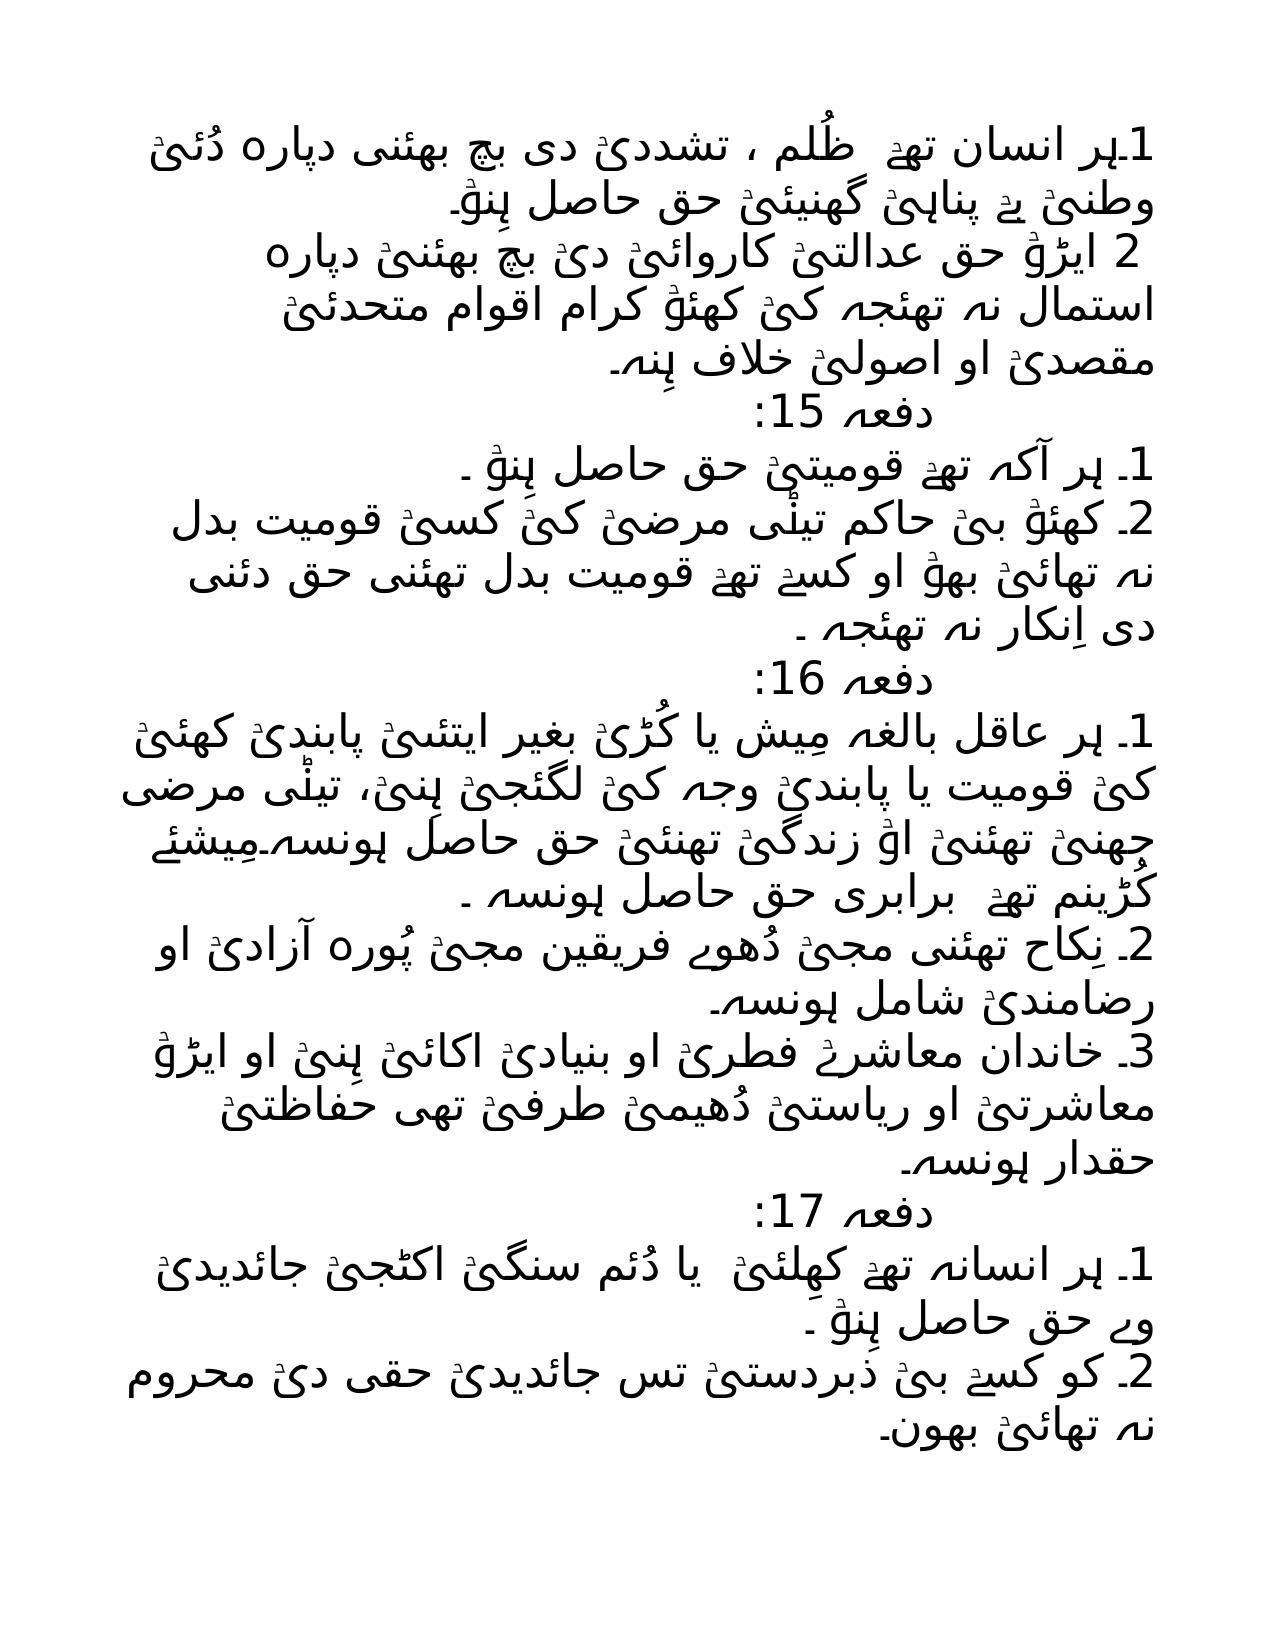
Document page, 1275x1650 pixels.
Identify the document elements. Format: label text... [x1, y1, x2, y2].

text اقوامِ مُتحدئی جنرل اسمبلیۡ داش دسمبر 1948 انسانی حقیمی عالمی منشُور منظور تھےۡ تسی اعلان تِھیلیۡ ۔ مُڜٹوۡ یھاندہ صفحیم وے انیۡ مُنشوری مکمل وضاحت چونٹا ہنیۡ۔ انیۡ تاریخیۡ کامیابی باد جنرل اسمبلی تیݨی تمام ممبر وطنِیم جُھلیۡ زور دتیۡ کیۡ سےۡ تین تیݨی وطنِیم وے نِسی اعلان تھےۡ نِسی نشرو اشاعتی وے حِصہ گِھنن۔ نِس مُخامُخ و زھئیۡ وے لمون ۔ اسکولِیم ، عام تعلیمی اداریم نس منی ݜُݨون ۔ لسی تفصیلات واضح تھئجن ۔ انیۡ طرِیقم کیۡ کھئو بیۡ وطن یا سیاسی حیثیتی لحاظ کیۡ گہ فرق نہ تھئجہ ۔ محکمہ اطلاعاات عامہ اقوام متحدہ نیو یارک آخری سند یافتہ متن انسانی حقوقی عالمی منشور ہر انسانی ذاتیۡ عزت او لسی برابر (آک شانتہ) حقیۡ تسلِیم تھئنی دُنئیۡ وے آزیدیۡ ،انصاف او امنی بُنیاد ہِنیۡ۔ انسانی حقِیم دی لا پرواہیۡ او اِنسانی بے عزتیۡ تھئنی کیۡ ایتیڻہ وحشیانہ کراممی شِکلم ظاہر بھینیۡ کی لا کیۡ انسانیتی ضمیریۡ تھےۡ سخت تکلِف پھیۡدینیۡ۔ ہر انسانی انیۡ خواہش ہِنیۡ کیۡ دُنیئی وے آک ایتڻوۡ ماحول پیدا بھی وڑئیۡ کیۡ تا ہر آک انسان آزیدیۡ کیۡ تیڻیۡ بات کھوۡنڈا بھو او لنام تھےۡ تیݨی عقِیدئیۡ بارہ کیۡ کھوۡنڈئنی مکمل آزیدیۡ حاصل ہونسہ۔ ہر انسان انیۡ دُنیئیۡ وے بغیر بِھیلی تیݨی زان محفوظ جوݜی وڑئی ایڑا کیۡ قومم مجیۡ دوستانہ تعلقات ذیات بِھین۔ چونکہ ا قوام متحدئی ممبر قومم تیڻیۡ چارٹریۡ وے انسانیۡ حقیمی، انسانیتیۡ عزت،لنی قدر ،میشمی او کُڑِینمی بنیادیۡ حقیمی دوبارہ تصدیق تِھیلیۡ ہِنیۡ ۔ڑی سنگیۡ اکٹِجیۡ معاشرئی ہر انسانی زندگی معیار رال تھینیۡ اردہ تِھیلوۡ ہِنوۡ۔ بُٹھے ممبر وطنِیم انوۡ وعدہ تِھیلوۡ ہنوۡ کیۡ اقوام متحدئیۡ اشتراکیۡ عمل کیۡ اصولا او عملا انسانیۡ حقیمی او تنی آزیدی ذاتیۡ احترام تِھین او تھؤون۔ ایڑوۡ وعدہ پُرہ تھئنی دپارہ انیۡ بات بِیڈیۡ ضرُوریۡ کیۡ ایڑےۡ بُنیادیۡ حقیۡ او آزیدی نوعیت بُٹھے بھےۡ بُجن وڑئیۡ۔ اقوام متحدئی جنرل اسمبلیۡ اعلان تھینیۡ کیۡ انسانیۡ حقِیمی انوۡ عالمی منشُور بُٹھے قوممی مقصد حاصل تھینیۡ دپارہ مُشترکہ معیار کیۡ ہونسہ ۔ کمیۡ ہر فرد معاشرتیۡ ہر ادارہ انوۡ منشُور نظریۡ تُوری سیتیۡ تعلیم اوتبلیغیۡ ذریعہ کیۡ انیۡ حقیمی او آزادیۡ احترام پئیدوۡ تھِی او لنام قومیۡ او بین اقوامیۡ کاروائیۡ زریعہ کی ممبر مُلکیم او ایسہ قومم مجِیۡ کھئیۡ کیۡ ممبر مُلکیم تُوریۡ (ماتحت) ہونسن منینی دپارہ بھراش بھراش کوشش تِھین۔ دفعہ 1: تمام انسانان آزاد ،عزتیۡ او تیݨی حقیمی اعتبار کیۡ برابر پیئدوۡ بِھلہ ہنہ ۔ نِنام تھےۡ ضمیر او عقل مطابقی آذیدیۡ دئجِلیۡ ہِنیۡ لائیۡ دپارہ نِنام تھےۡ پکار کیۡ لےۡ اکادُئیۡ بھراویلیۡ ثُبوت دین۔ دفعہ 2: ہر انسان ایڑےۡ تمام آزادیۡ او حقیمیۡ مستحق ہِنوۡ کھئیۡ انیۡ اعلینیۡ وےۡ بیان تھئجلیۡ ہِنیۡ۔ ایڑےۡ حقیم جُھلیۡ نسل، رنگ،جِنس زبان،مذہب، او سیاسی تفریحیۡ یا کھئوۡ قسمیۡ عقیدہ قوم معاشرتیۡ دولت یا خاندانیۡ حیثیتیۡ گہ نہ فرق نئنوۡ۔ لس دی علاوہ کھیوۡ علاقئیۡ یا مُلکہ سنگیۡ کھیوۡ فردیۡ تعلق ہنوۡ تسیۡ سیاسیۡ کیفیت دائرہ اختیار یا بین اقوامیۡ حیثیتیۡ وجہ جُھلیۡ تس جُھلیۡ گہ امتیازیۡ سلوک نہ تھئجہ ۔چاہئے سو مُلک آزاد ہنوۡ یا دُئی وطنی ماتحت ہِنو یا سیاسیۡ لحاظ کیۡ دُئی وطنی غولام ہنوۡ بُٹھیم سنگیۡ آک قِسمہ سلوک تھِئجہ وڑئیۡ دفعہ 3: ہر انسانہ تھےۡ تیڻیۡ جنیۡ آزیدیۡ ذاتیۡ تحفظیۡ حق حاصل ہونسہ ۔ دفعہ 4: کو کسے غولام یا انزیۡ نہ سمائیۡ بھون ۔غلامی یا کسے کِرنئنی چاہےۡ تسی کتیڻوۡ شِکل بیۡ ہینتہ ممنوع قرار دئِجہ۔ دفعہ 5: کسےۡ تھےۡ جسمانیۡ تکلِف یا ظالمانہ سلوک یا غیر فِطریۡ سزا نہ دیئجہ ۔ دفعہ 6: ہر آکہ تھےۡ انوۡ حق حاصل ہنوۡ ہر زھئیۡ وے قانون تسیۡ شخصیت تسلِم تھی۔ دفعہ 7: قانونیۡ لحاظ کیۡ بُھٹے برابر ہِنہ ۔لہٰذا بغیر گہ فرقیۡ قانونیۡ تُوریۡ بُٹھے برابر حق دار ہونسن انیۡ اعلینیۡ خلاف کھئیۡ تفریق تھئجینیۡ یا ایڑےۡ تفریقیۡ دپارہ ترغیب دیجینیۡ لی وے بُٹھےۡ برابر حقدار ہونسن ۔ دفعہ 8: ہر انسانہ تھےۡ ہر ایسےۡ فعل (کامی) خلاف کھیوۡ کیۡ انیۡ دستوری وے یا قانونی وے حقی دِتہ ہِنہ یڑے حقی کی ختُم تِھیلہ ہینتہ تنام تھےۡ بااختیار قومیۡ عدالتِیم وے موثر طریقہ جُھلیۡ (چارہ جوئی ) تھےۡ تھینیۡ حق حاصل ہونسہ ۔ دفعہ 9: کسے بیۡ کو باچائی یا حاکِمی مرضیۡ کیۡ گرفتار، قید یا جلا وطن نہ تھائیۡ بھون ۔ دفعہ 10: ہر آکہ تھےۡ انوۡ حق حاصل ہنوۡ کیۡ سوۡ تیݨی حقیۡ بارئی آزاد کھونڈائی بھو۔ تسیۡ خلاف کی جُرمی الزام لگئلیۡ ہینتہ تسی فیصلہ آزادا او غیر جانبدارانہ عدالتیۡ وے منصفانہ طریقہ کیۡ تھئِجہ وڑئی۔ دفعہ 11 : ایسوۡ انسان کیۡ تس جُھلیۡ فوجداریۡ الزام ہونسہ سوۡ ایسےۡ وخت تی بے گناہ حسوب تھئجہ کی کرے آک آزاد عدالتیۡ وےۡ قانونیۡ مُطابقی تس جُھلیۡ جُرم ثابت نہ نہ بِھلوۡ تی۔ او تس تھےۡ تیڻیۡ صفائیۡ پیش تھئنیۡ پُرہ پُرہ موقع دئِجہ دفعہ 12: کسی ذاتیۡ ذندگیۡ ،گھوڜٹیۡ ذاتیۡ معاملات یا دُئی گہ ذاتی کرامہ وے گہ قِسمہ بیۡ مداخلت نہ تھئجہ او نہ بہ کسی عزتی او نیک نامی جُھلیۡ حملہ تھئجہ۔ ہر انسانہ تھےۡ حق حاصل ہِنوۡ کی قانون تسی عِزتی جُھلیۡ حملہ یا مُداخلتیۡ دی محفوظ ساتیۡ۔ دفعہ 13: 1۔ ہر انسانہ تھےۡ انوۡ حق حاصِل ہِنوۡ کیۡ سوۡ تیݨی وطنی ہر زھئی تھے گہ گلہ ٹیمی بائیۡ بھو آزاد گِرائیۡ بھو او گو بی ہینتہ زھائی گِھنی تیݨی تھے گھوݜٹ تھائی بھو۔ 2۔ ہر انسانہ تھےۡ انوۡ حق حاصل ہِنوۡ کیۡ سو تیڻیۡ وطنیۡ دی نِکھئیۡ دُئیۡ وطنیۡ تھےۡ گُوم ہینتہ واپس تیڻیۡ وطنیۡ یھائیۡ بھو۔ دفعہ 14: 1۔ہر انسان تھےۡ ظُلم ، تشددیۡ دی بچ بھئنی دپارہ دُئیۡ وطنیۡ بےۡ پناہیۡ گھنیئیۡ حق حاصل ہِنوۡ۔ 2 ایڑوۡ حق عدالتیۡ کاروائیۡ دیۡ بچ بھئنیۡ دپارہ استمال نہ تھئجہ کیۡ کھئوۡ کرام اقوام متحدئیۡ مقصدیۡ او اصولیۡ خلاف ہِنہ۔ دفعہ 15: 1۔ ہر آکہ تھےۡ قومیتیۡ حق حاصل ہِنوۡ ۔ 2۔ کھئوۡ بیۡ حاکم تیݨی مرضیۡ کیۡ کسیۡ قومیت بدل نہ تھائیۡ بھوۡ او کسےۡ تھےۡ قومیت بدل تھئنی حق دئنی دی اِنکار نہ تھئجہ ۔ دفعہ 16: 1۔ ہر عاقل بالغہ مِیش یا کُڑیۡ بغیر ایتئںیۡ پابندیۡ کھئیۡ کیۡ قومیت یا پابندیۡ وجہ کیۡ لگئجیۡ ہِنیۡ، تیݨی مرضی جھنیۡ تھئنیۡ اوۡ زندگیۡ تھنئیۡ حق حاصل ہونسہ۔مِیشئے کُڑینم تھےۡ برابری حق حاصل ہونسہ ۔ 2۔ نِکاح تھئنی مجیۡ دُھوے فریقین مجیۡ پُورہ آزادیۡ او رضامندیۡ شامل ہونسہ۔ 3۔ خاندان معاشرےۡ فطریۡ او بنیادیۡ اکائیۡ ہِنیۡ او ایڑوۡ معاشرتیۡ او ریاستیۡ دُھیمیۡ طرفیۡ تھی حفاظتیۡ حقدار ہونسہ۔ دفعہ 17: 1۔ ہر انسانہ تھےۡ کھِلئیۡ یا دُئم سنگیۡ اکٹجیۡ جائدیدیۡ وے حق حاصل ہِنوۡ ۔ 2۔ کو کسےۡ بیۡ ذبردستیۡ تس جائدیدیۡ حقی دیۡ محروم نہ تھائیۡ بھون۔ دفعہ 18: ہر انسانہ تھےۡ تیݨی فکریۡ آزیدیۡ ،ضمیریۡ آزیدیۡ،مذہبیۡ آزیدیۡ حاصل ہِنیۡ۔کھئی بیۡ مذہبی مِیش یا کُڑیۡ آزیدیۡ کیۡ تیݨی عبادت یا مذہبیۡ رسُمہ بغیر بِھیلی تھائیۡ بھون وڑئی۔ گہ گلہ فِرقئی مِیش یا کُڑیۡ آزیدیۡ کی تیݨی عقیدئی بارہ کی تبلیغ تھائی بھون۔ دفعہ 19: ہر اکہ تھےۡ انوۡ حق حاصل ہِنوۡ کیۡ سوۡ تیڻیۡ راےۡ آزیدیۡ کی دائیۡ بھو۔ سوۡ آزیدیۡ کیۡ ہر قسمہ تعلیم او علم تیݨی وطنی یا دُئی وطنی بے ازدہ تھائیۡ بھو تس جھلیۡ گہ پابندیۡ نہ ہونسہ۔ دفعہ 20: 1۔ ہر انسان تھےۡ پُرامن طریقہ کیۡ کھئیۡ بی تنظیمی وے حصہ گِھنائیۡ بھو۔ 2۔ کو کسےۡ بیۡ ذبردستی تیݨی تنظیمی وے شامل تھئنیۡ مجُبور نہ تھائیۡ بھون۔ دفعہ 21: ہر اکہ تھےۡ انوۡ حق حاصل ہِنوۡ کیۡ سوۡ تیڻیۡ وطنیۡ حکومتی وےۡ براہ راست آزاد یا منتخب نمائندومی زریعہ کیۡ حِصہ گِھنائیۡ بھو۔ 2۔ ہر اکہ تھےۡ انوۡ حق حاصل ہِنوۡ کیۡ سوۡ تیڻیۡ وطنیۡ وےۡ سرکاری مُلازمت تھائیۡ بھوۡ ۔ 3 ۔کھئیۡ بیۡ وطنی حکومت عویمیۡ مرضیۡ کیۡ سمِجہ وڑئی۔ ایڑےۡ خکومت خلکیمی ووٹیمی زریعہ سمِجہ وڑئی۔ ووٹیۡ بہ آزاد ، خودمُختار او خُفیہ طریقہ کیۡ بھی وڑئی۔خکومت تھئنی دپارہ بہ خاص نیٹہ ہونسہ وڑئیۡ۔ دفعہ 22: معاشرئیۡ آک رُکنیۡ حیثیت کیۡ ہر انسانہ تھےۡ معاشرتیۡ تحفطیۡ حق حاصل ہِنوۡ۔ انوۡ حق بیۡ کیۡ وطنیۡ قانونی وسائلیۡ مطابق کی ہونسہ۔ ہر انسانی عزتی او معاشرتی ترقی خُکومت پُرہ پُرہ بندوبست تھی وڑئی۔ ایڑا کیۡ ہر انسان ترقی تھائی بھو۔ دفعہ 23: 1۔ ہر انسانی دپارہ کراممیۡ او روزگاری بندوبست ہونسہ وڑئی۔ بے روزگاری خلاف حکومت پُرہ پُرہ خلکِیم سنگیۡ اکٹِجیۡ بندوبست تھی وڑئی۔ 2۔ ہر انسانہ تھےۡ بغیر فرقی تیݨی قابیلتی او کرامی مطابق معاوضہ گِھنینیۡ حق حاصل ہِنوۡ۔ 3۔ہر انسان کھئو گلہ کرام تھانوۡ ایتائی مطابقی مناسب و معقول معاوضہ گِھنئنی حق لرانوۡ ، سوۡ پخپُلہ تیݨی بال بچ ساتئنی او باعزت ذندگیۡ ضامن ہِنوۡ۔ ایڑی وےۡ ضرورتیۡ مطابقی حلکومتی طرپی تس تھےۡ تحفظ دئجہ وڑئیۡ۔ دفعہ 24: ہر انسانہ تھےۡ آرامیۡ او فرصتیۡ حق حاصل ہِنوۡ۔ تسی کرامہ یا ڈیوٹی خاص وخت (گھنٹے) مقرر بھی وڑئی۔ او تسی کرامی مطابقی تنخا دئِجہ وڑئی۔ ڑا دی علاوہ آریمی دپارہ ٹیم ٹیمی چھٹی بیۡ بندوبست ہونسہ وڑئی۔ ۔ دفعہ 25: 1۔ ہر انسانہ تھےۡ تیڻیۡ او تیڻیۡ بال بچی صحت او فلاح بہبودیۡ دپارہ مناسب معیار زندگیۡ حق حاصل ہِنوۡ۔ لیوےۡ خوراک،پانٹیۡ،گھوڜٹ او علیجیۡ سہو لتیۡ او دُئیۡ ضروریۡ معاشر تیۡ مراعات شامل ہنہ۔ او بےۡ روز گیریۡ ،بمیریۡ،معزوریۡ،کونڈیمیۡ،بُوڈیمیۡ،انیۡ حالیتیۡ وےۡ روزگیر یۡ دیۡ محرومیۡ کھیوۡ چیۡ لسیۡ حیثیتیۡ دیۡ دھرندیۡ ہنہ لنیۡ خلاف تحفُظیۡ حق حاصل ہِنوۡ۔ 2۔ میھلیۡ یا اویلی جولوۡ کُڻاک خاص توجہی اوۡ مددی مُستحق ہِنہ۔ تمام کُڻاکہ کیۡ سےۡ جھنیۡ دیۡ مُڜٹوۡ یا پدُشیۡ پئدوۡ بِھلہ ہِنہ تنام تھےۡ معاشرتیۡ تحفظیۡ حق حاصل ہِنوۡ۔ دفعہ 26: ہر انسانہ تھےۡ تعلِیم حاصل تھینیۡ حق حاصل ہِنوۡ۔ تعلیم مُفت ہونسہ کم ازکم ابتدائیۡ اوۡ بنیادیۡ درجیم کیۡ ،ابتدائیۡ تعلیم جُبریۡ ہونسہ۔ فنیۡ او پیشہ ورانہ تعلیم حاصل تھینیۡ عام انتطام ہونسہ ،قابلیتیۡ وجہ کیۡ اعلٰی تعلیم حاصل تھینیۡ بُٹھیم دپارہ مُمکن ہونسہ۔ 2۔ تعلیمیۡ مقصد انسانی نشوونما ہونسہ ایڑا کی انسان تیݨی حقی او دُویمی حقیم دی خبردار بھی۔ تعلیمی ذریعہ کی اکادُئی احترام پئدو بھی۔ تعلیمی زریعہ کی دُنئیۡ وے امن پئدو بھی ایڑا دی علاوہ ہر کرامہ وے ترقی بھی۔ 3۔ ییئیۡ بابہ تھےۡ انوۡ حق حاصل ہِنوۡ کیۡ سےۡ تیڻیۡ کُڻاکوم تھےۡ کھیوۡ قِسمی تعلیم دانہ دائی بھون۔ دفعہ 27: ہر انسانہ تھےۡ قومیۡ ثقافتیۡ مطابقیۡ آزادانہ ذندگیۡ تھئنیۡ ادبیاتیۡ تعلیمی دیۡ فائدہ گِھنئنیۡ اوۡ سائنسی ترقیۡ اوۡ لسیۡ فائدے میں شرکت تھئنیۡ حق حاصل ہِنوۡ۔ 2۔ ہر آکہ تھےۡ حق حاصل ہِنوۡ کیۡ تسیۡ ایسہ اخلاقیۡ اوعزتی تحفظ دئجہ کھیوۡ انسان سائنسیۡ، علمیۡ یا ادبیۡ کِتیبی چونٹئانوۡ تس تسی عزتی پُرہ تحفظ دئجہ۔ دفعہ 28: ہر انسان ایسوۡ معاشرتیۡ اوۡ بین الاقوامی تنظیمیۡ شامل بھئنیۡ حق دار ہِنوۡ کِیوے تس تھےۡ بُٹھے انیۡ علینیۡ وے دِتہ بھاؤ حقی دئجینی۔ دفعہ 29: 1۔ ہر انسانہ جُھلیۡ معاشرتیۡ حقیۡ ہِنہ کیکیۡ معاشرےۡ بھیشئیۡ تسیۡ شخصیتیۡ آزادانہ او پُرہ نشوونما او پرورش مُمکن بھینیۡ۔ 2 ۔ تیڻیۡ آزادیۡ اوۡ حقیم دیۡ فائدہ گِھنئنیمیۡ ہر انسان صرف ایتڻیۡ حدودیۡ پابند ہونسہ کنا چیۡ دُوئم آزیدیۡ اوۡ حقیۡ تسلِیم تھوئنیۡ او لنی احترام تھوئنیۡ غرض کیۡ یا جمہوریۡ قانونی وےۡ اخلاق،امن عامہ او فلاح وبہبودیۡ مناسب لوازمات پُرہ تھئنیۡ دپارہ قانونی طرفی عائد تھئجلہ ہِنہ۔ 3 انیۡ حقیۡ اوۡ آزیدیۡ کھئیۡ حالت کیۡ بیۡ اقوام متحدئیۡ مقصدیم اوۡ اصولیۡ خلاف عمل کیۡ کو بیۡ نہ اٹائیۡ بھون۔ دفعہ 30: انیۡ اعلینیۡ کھئی شئیۡ دیۡ اتیڻیۡ [118, 118, 1157, 1505]
